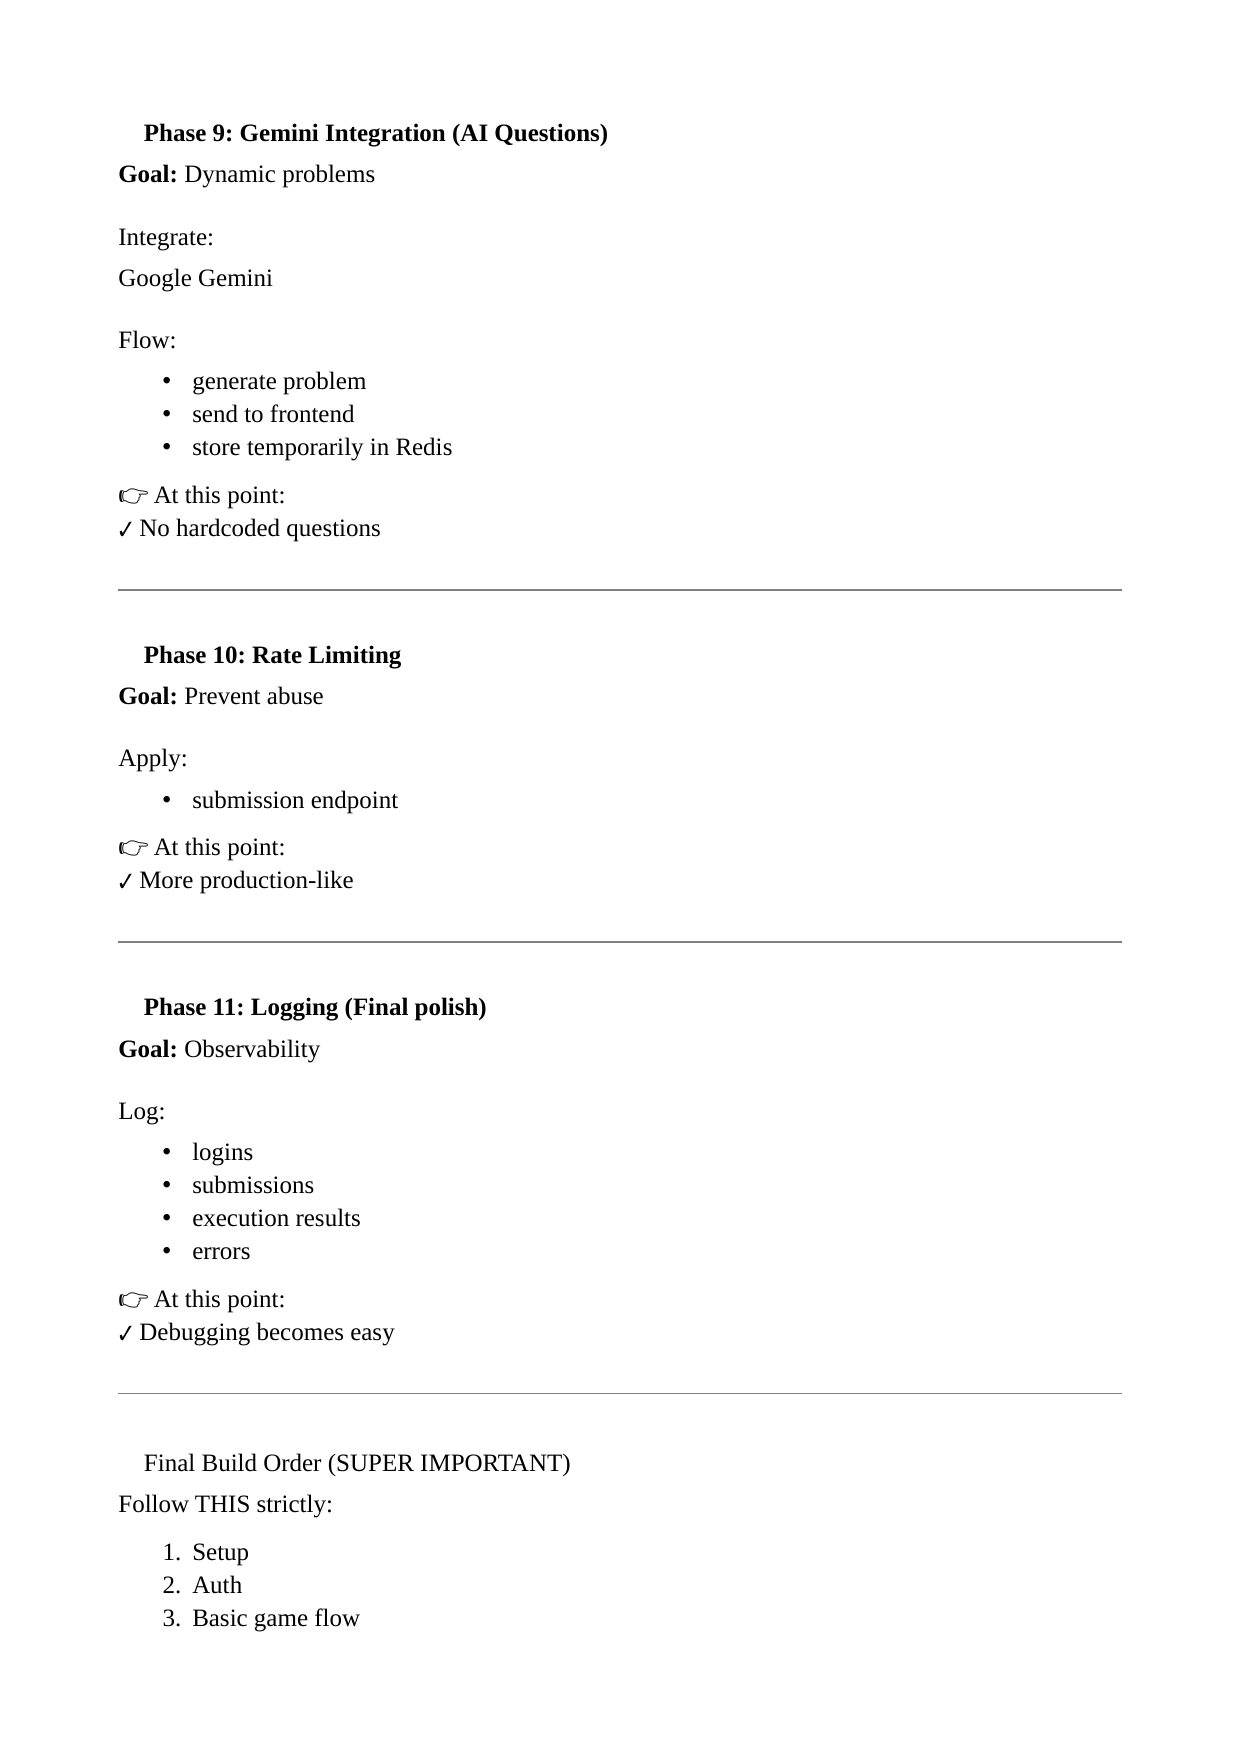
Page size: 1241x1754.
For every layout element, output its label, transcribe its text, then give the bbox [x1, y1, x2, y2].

text Goal: Prevent abuse [118, 681, 1122, 710]
subtitle Integrate: [118, 222, 1122, 250]
subtitle 🧠 Final Build Order (SUPER IMPORTANT) [118, 1448, 1122, 1477]
list Auth [162, 1570, 1122, 1599]
list submission endpoint [162, 785, 1122, 813]
list Setup [162, 1537, 1122, 1566]
list logins [162, 1137, 1122, 1166]
subtitle Apply: [118, 743, 1122, 772]
subtitle Log: [118, 1096, 1122, 1124]
subtitle 🔹 Phase 11: Logging (Final polish) [118, 992, 1122, 1021]
list store temporarily in Redis [162, 432, 1122, 461]
text Google Gemini [118, 263, 1122, 292]
subtitle Flow: [118, 325, 1122, 354]
text 👉 At this point: ✔ More production-like [118, 832, 1122, 894]
text Follow THIS strictly: [118, 1489, 1122, 1518]
text Goal: Dynamic problems [118, 159, 1122, 188]
text Goal: Observability [118, 1034, 1122, 1062]
subtitle 🔹 Phase 9: Gemini Integration (AI Questions) [118, 118, 1122, 147]
subtitle 🔹 Phase 10: Rate Limiting [118, 640, 1122, 669]
list Basic game flow [162, 1603, 1122, 1632]
text 👉 At this point: ✔ No hardcoded questions [118, 480, 1122, 542]
list submissions [162, 1170, 1122, 1199]
list execution results [162, 1203, 1122, 1232]
list generate problem [162, 366, 1122, 395]
list send to frontend [162, 399, 1122, 428]
list errors [162, 1236, 1122, 1265]
text 👉 At this point: ✔ Debugging becomes easy [118, 1284, 1122, 1346]
